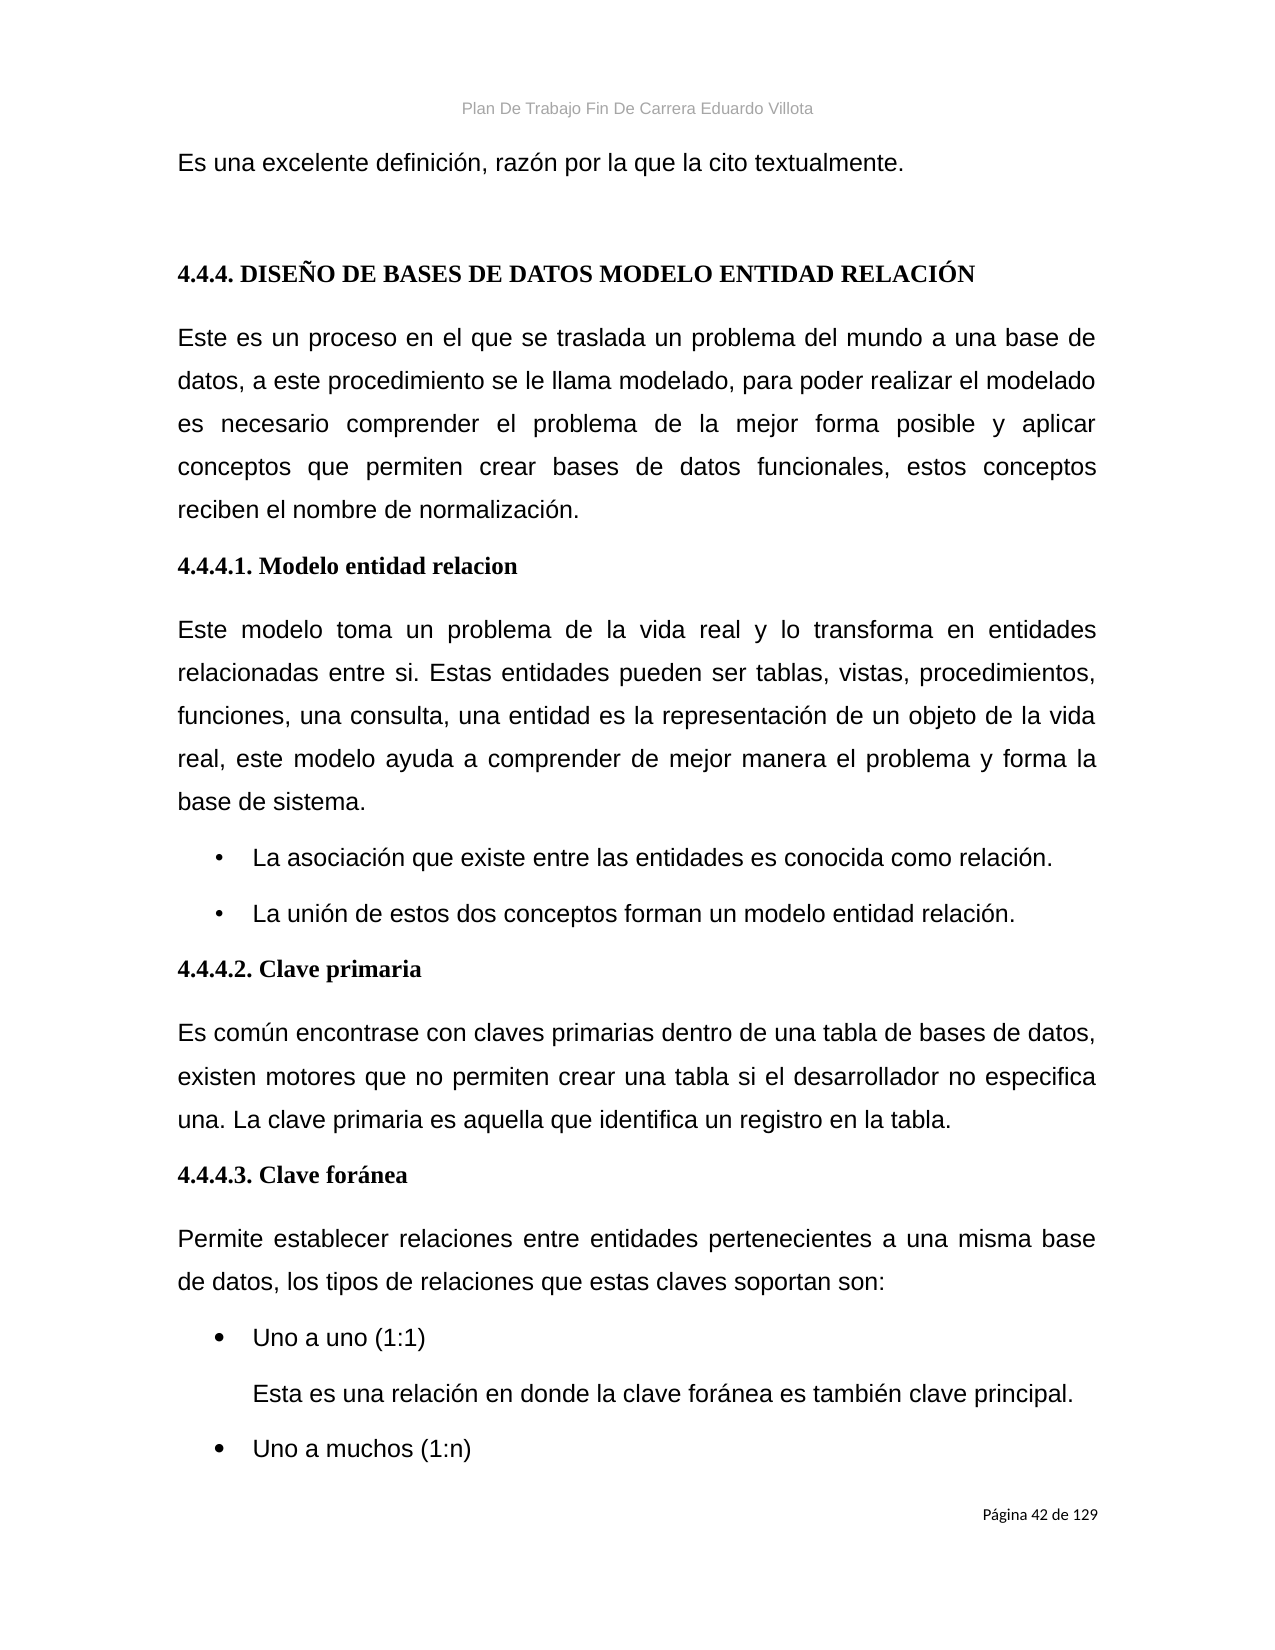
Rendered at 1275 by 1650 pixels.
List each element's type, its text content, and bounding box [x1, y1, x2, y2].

text 4.4.4. DISEÑO DE BASES DE DATOS MODELO ENTIDAD RELACIÓN [177, 259, 1098, 288]
list Esta es una relación en donde la clave foránea es también clave principal. [215, 1379, 1098, 1407]
list La unión de estos dos conceptos forman un modelo entidad relación. [215, 899, 1098, 928]
text Este modelo toma un problema de la vida real y lo transforma en entidades relacionadas entre si. Estas entidades pueden ser tablas, vistas, procedimientos, funciones, una consulta, una entidad es la representación de un objeto de la vida real, este modelo ayuda a comprender de mejor manera el problema y forma la base de sistema. [177, 615, 1098, 816]
text Es común encontrase con claves primarias dentro de una tabla de bases de datos, existen motores que no permiten crear una tabla si el desarrollador no especifica una. La clave primaria es aquella que identifica un registro en la tabla. [177, 1018, 1098, 1133]
text Es una excelente definición, razón por la que la cito textualmente. [177, 148, 1098, 176]
list Uno a uno (1:1) [215, 1323, 1098, 1352]
text Este es un proceso en el que se traslada un problema del mundo a una base de datos, a este procedimiento se le llama modelado, para poder realizar el modelado es necesario comprender el problema de la mejor forma posible y aplicar conceptos que permiten crear bases de datos funcionales, estos conceptos reciben el nombre de normalización. [177, 323, 1098, 524]
list Uno a muchos (1:n) [215, 1434, 1098, 1463]
text Permite establecer relaciones entre entidades pertenecientes a una misma base de datos, los tipos de relaciones que estas claves soportan son: [177, 1224, 1098, 1296]
text 4.4.4.2. Clave primaria [177, 954, 1098, 983]
text 4.4.4.3. Clave foránea [177, 1160, 1098, 1189]
list La asociación que existe entre las entidades es conocida como relación. [215, 843, 1098, 872]
text 4.4.4.1. Modelo entidad relacion [177, 551, 1098, 580]
